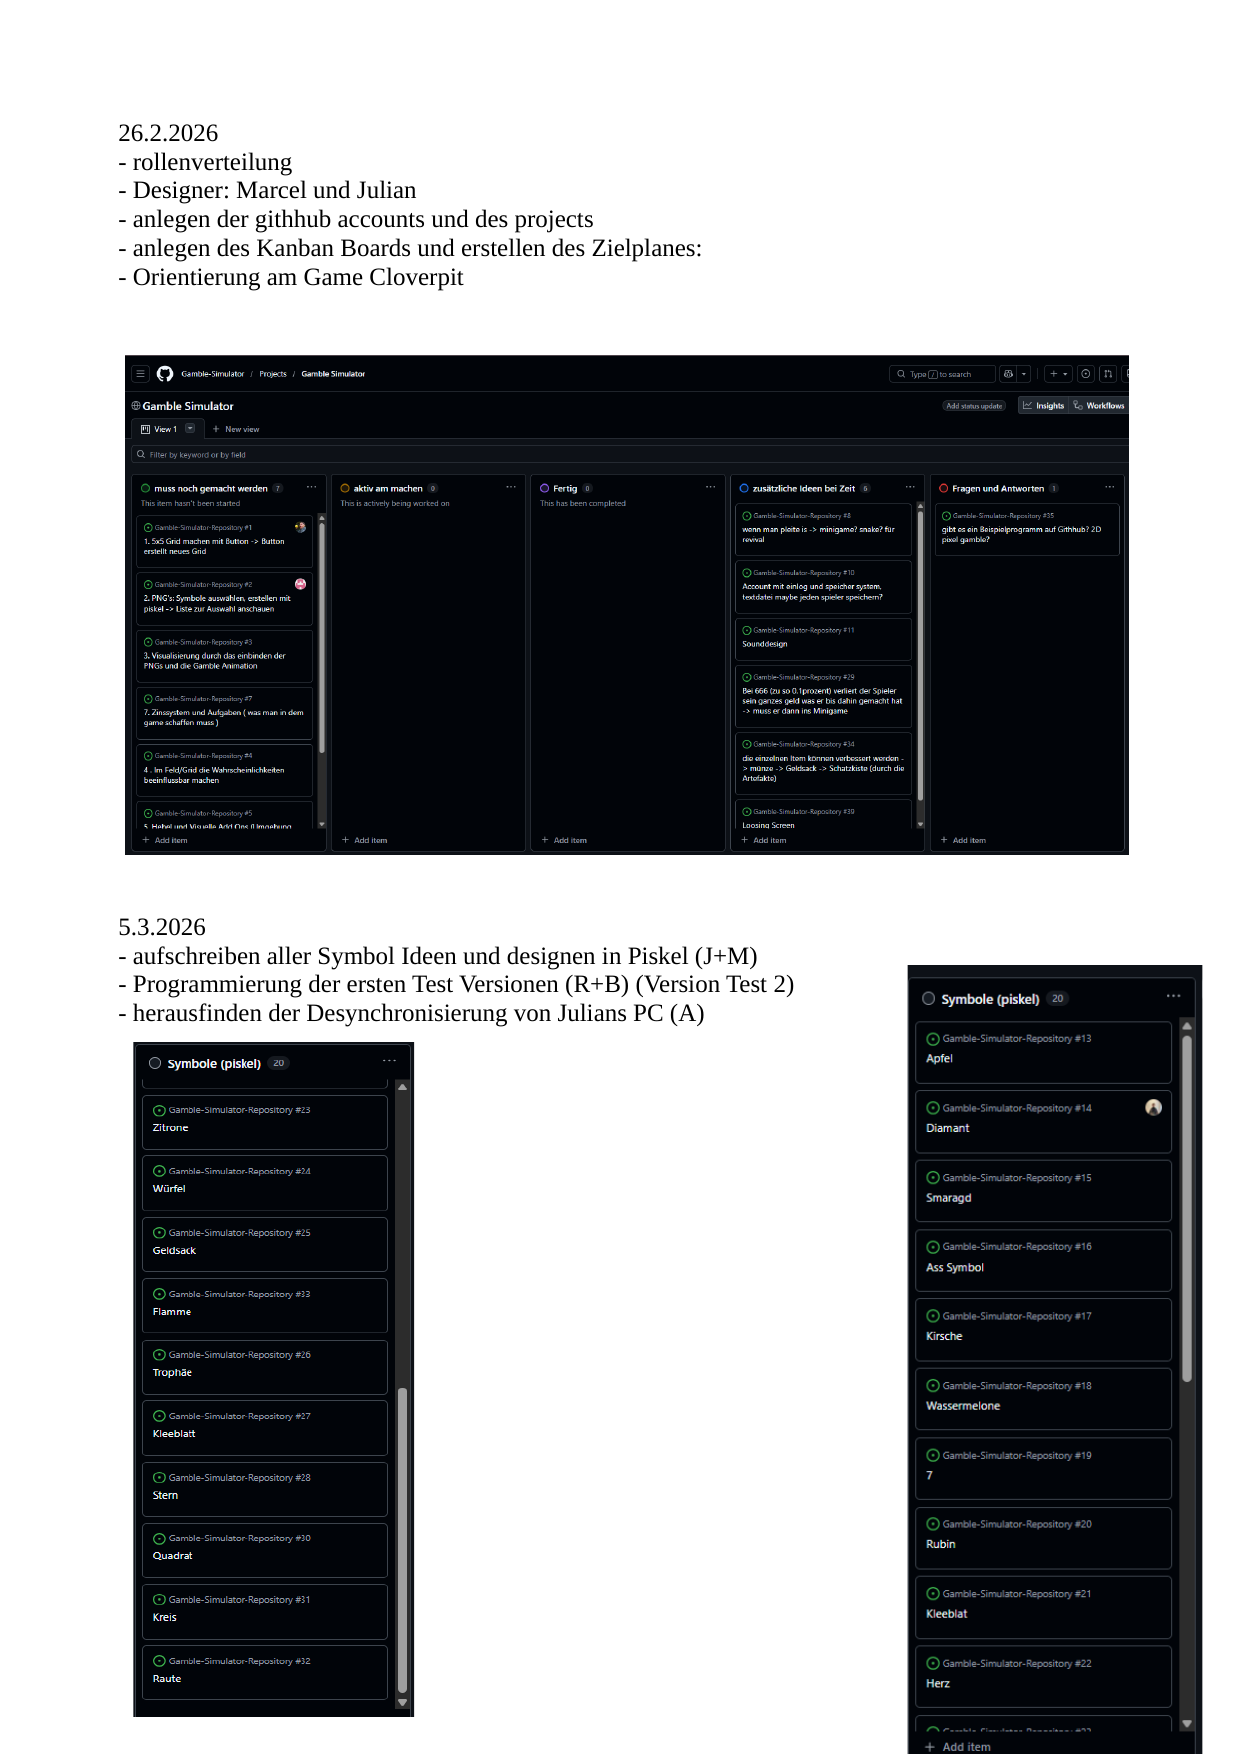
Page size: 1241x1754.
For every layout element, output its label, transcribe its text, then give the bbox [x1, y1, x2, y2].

text - herausfinden der Desynchronisierung von Julians PC (A) [118, 998, 907, 1027]
picture [907, 965, 1203, 1754]
text - anlegen des Kanban Boards und erstellen des Zielplanes: [118, 233, 1122, 262]
text 26.2.2026 [118, 118, 1122, 147]
text - Orientierung am Game Cloverpit [118, 262, 1122, 291]
text - rollenverteilung [118, 147, 1122, 176]
text - Programmierung der ersten Test Versionen (R+B) (Version Test 2) [118, 969, 907, 998]
text - anlegen der githhub accounts und des projects [118, 204, 1122, 233]
picture [133, 1042, 415, 1717]
text 5.3.2026 [118, 912, 1122, 941]
text - aufschreiben aller Symbol Ideen und designen in Piskel (J+M) [118, 941, 1122, 969]
picture [125, 355, 1129, 855]
text - Designer: Marcel und Julian [118, 176, 1122, 204]
